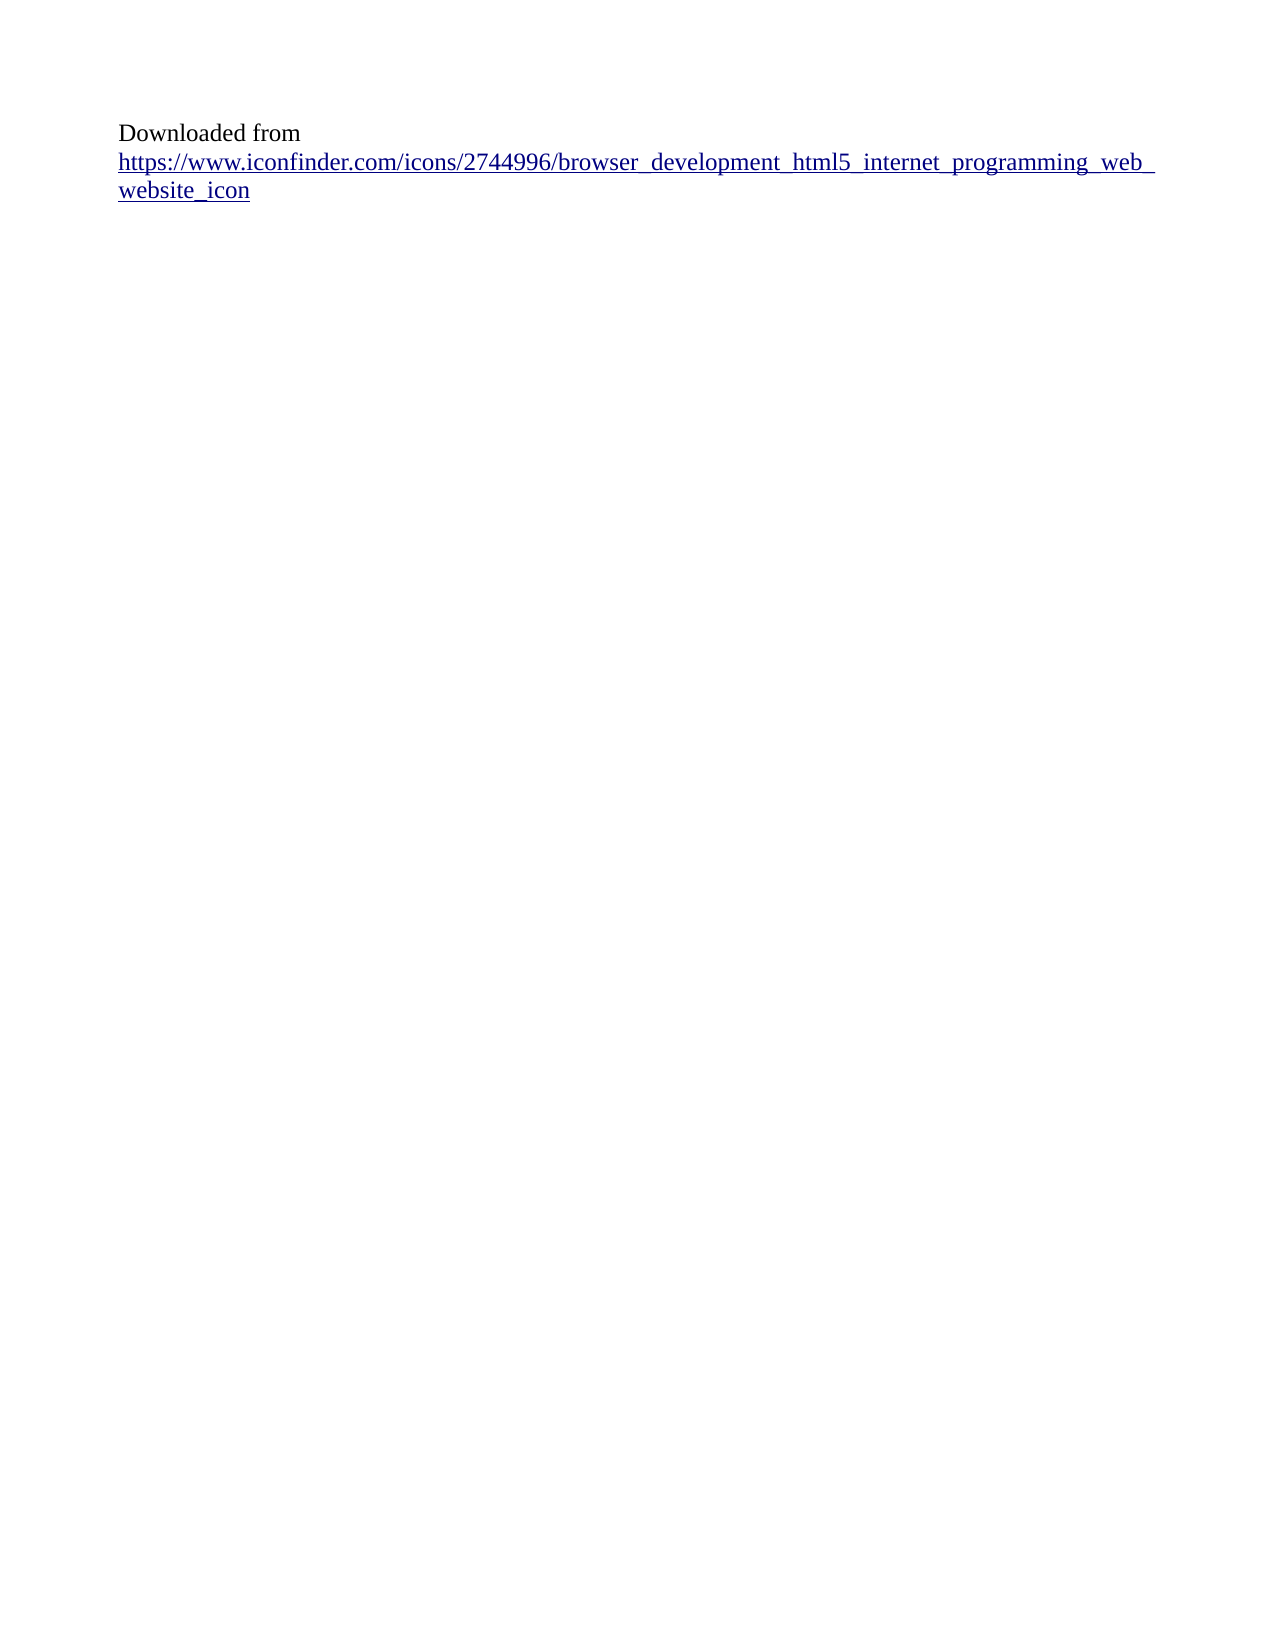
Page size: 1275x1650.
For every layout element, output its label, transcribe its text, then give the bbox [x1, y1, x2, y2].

text Downloaded from https://www.iconfinder.com/icons/2744996/browser_development_html5_internet_programming_web_website_icon [118, 118, 1157, 204]
